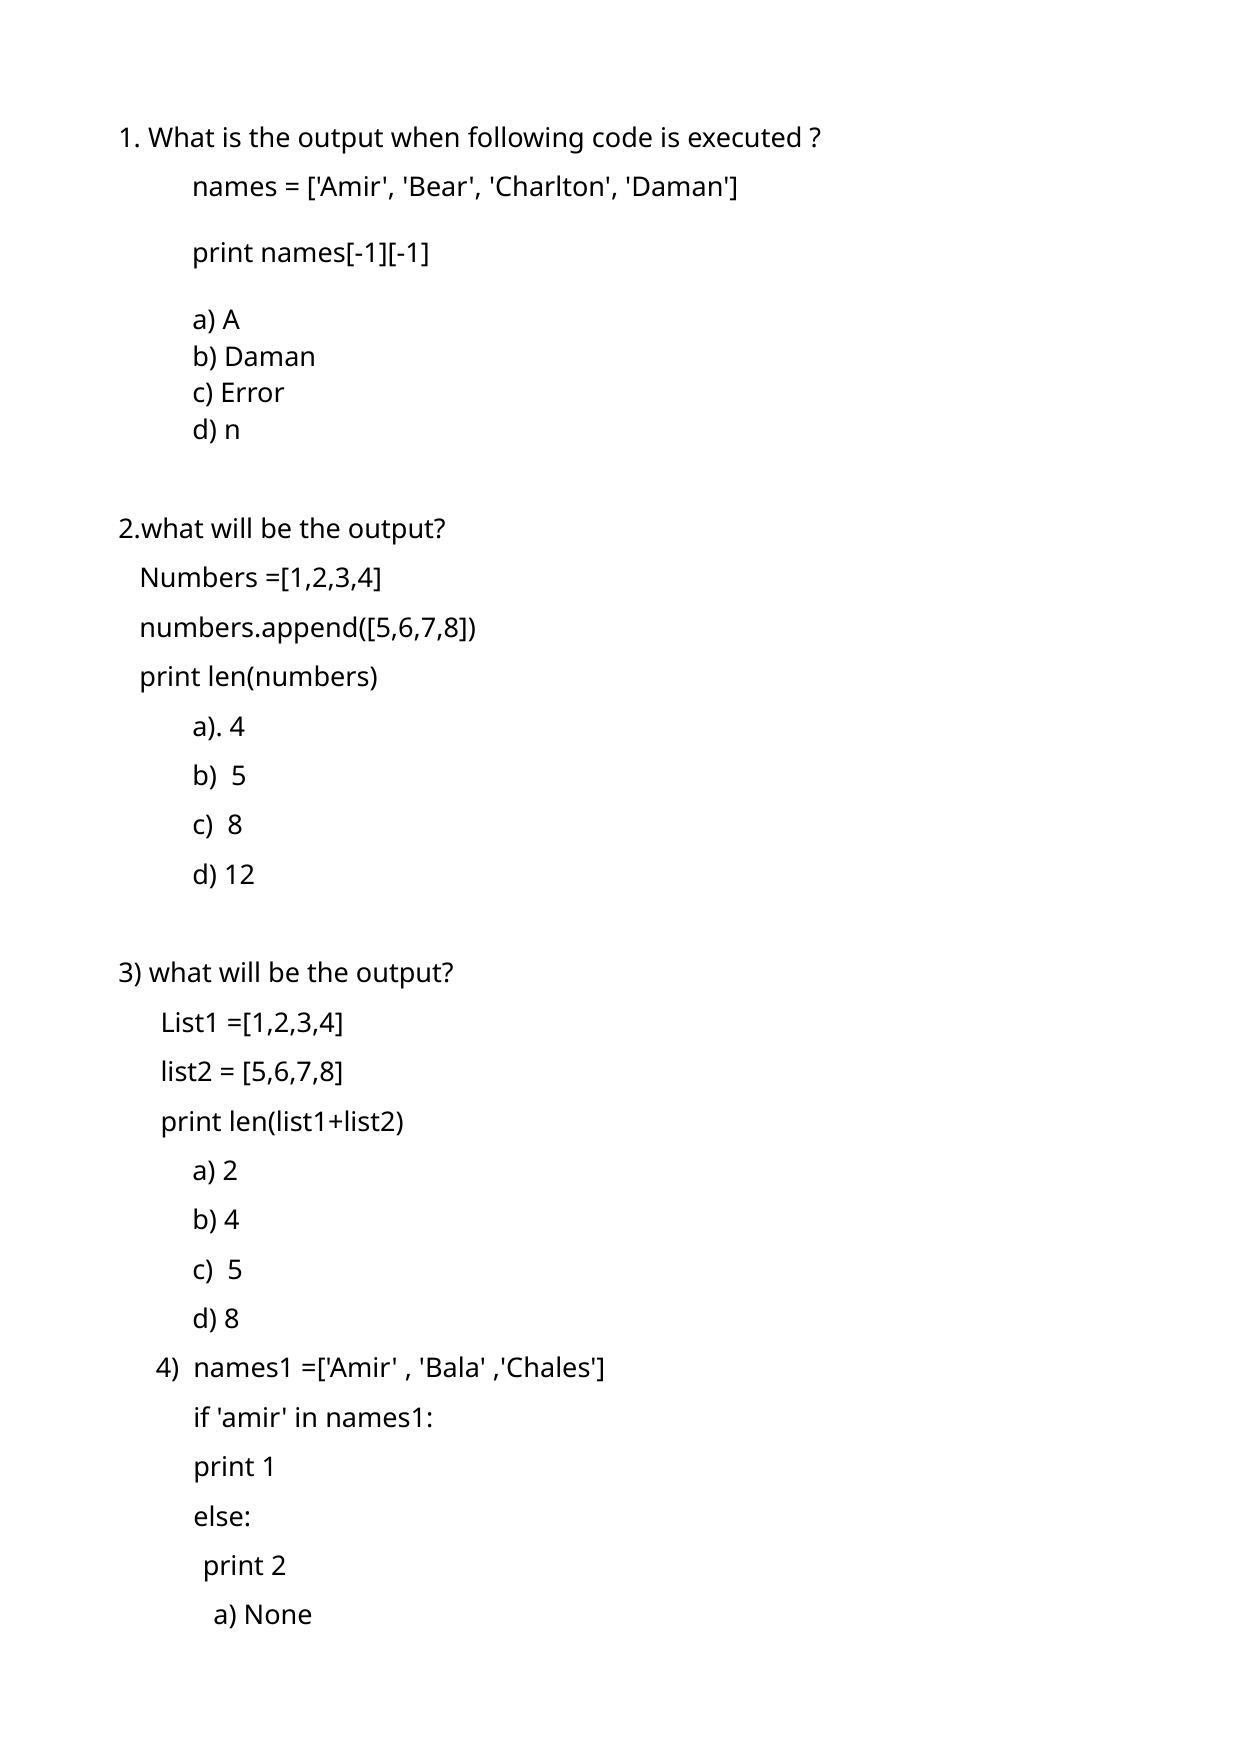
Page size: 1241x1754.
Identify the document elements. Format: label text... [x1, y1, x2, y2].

text 1. What is the output when following code is executed ? [118, 118, 1122, 155]
text c) 8 [118, 806, 1122, 843]
text b) 4 [118, 1201, 1122, 1238]
list names1 =['Amir' , 'Bala' ,'Chales'] [156, 1349, 1122, 1386]
text a) A b) Daman c) Error d) n [118, 300, 1122, 448]
text numbers.append([5,6,7,8]) [118, 608, 1122, 645]
text Numbers =[1,2,3,4] [118, 559, 1122, 596]
text d) 12 [118, 855, 1122, 892]
text d) 8 [118, 1299, 1122, 1336]
text c) 5 [118, 1250, 1122, 1287]
text a). 4 [118, 707, 1122, 744]
text a) 2 [118, 1151, 1122, 1188]
text print len(numbers) [118, 658, 1122, 694]
list names = ['Amir', 'Bear', 'Charlton', 'Daman'] [162, 167, 1122, 204]
list print names[-1][-1] [162, 234, 1122, 271]
text b) 5 [118, 756, 1122, 793]
list if 'amir' in names1: [156, 1398, 1122, 1435]
list print 1 [156, 1448, 1122, 1484]
text 3) what will be the output? [118, 954, 1122, 991]
text list2 = [5,6,7,8] [118, 1053, 1122, 1089]
text print 2 [118, 1546, 1122, 1583]
list else: [156, 1497, 1122, 1534]
text List1 =[1,2,3,4] [118, 1003, 1122, 1040]
text a) None [118, 1596, 1122, 1633]
text print len(list1+list2) [118, 1102, 1122, 1139]
text 2.what will be the output? [118, 509, 1122, 546]
